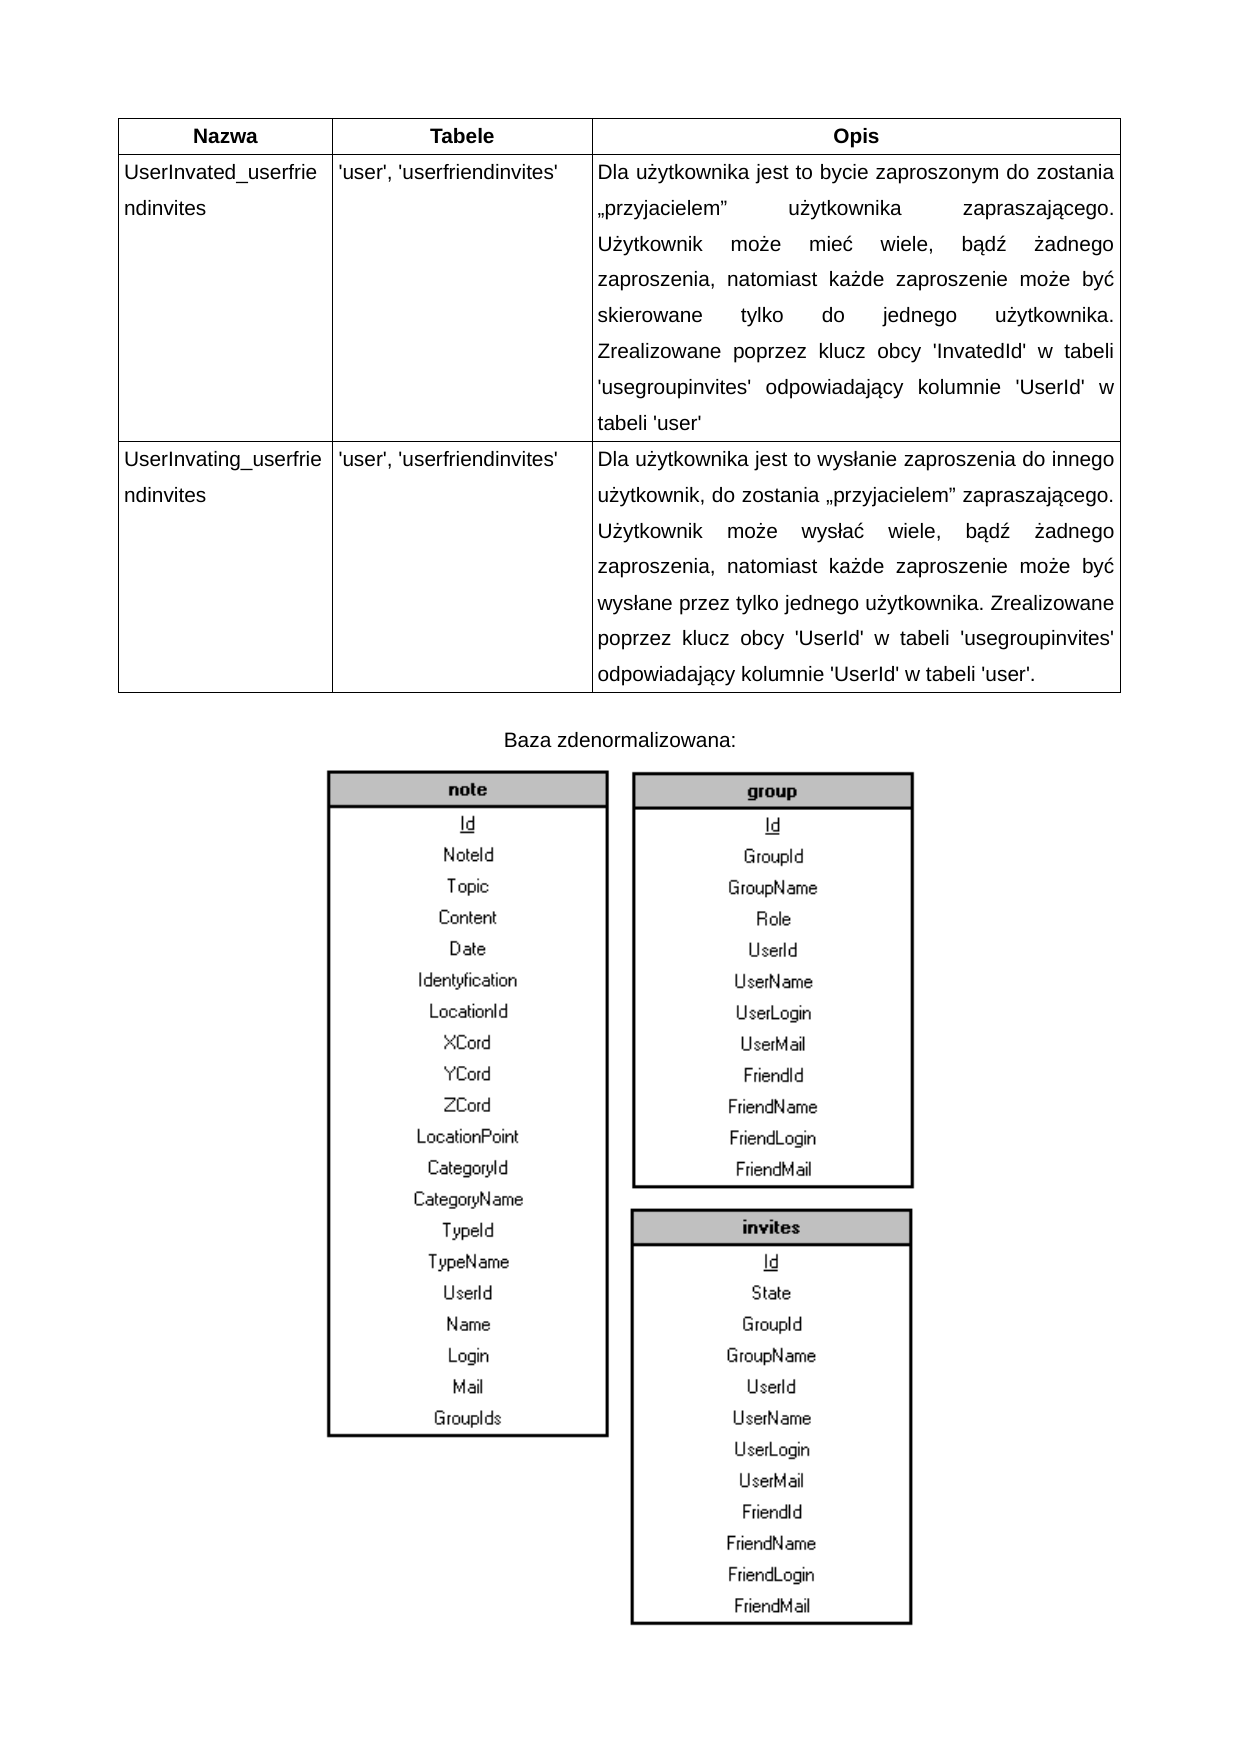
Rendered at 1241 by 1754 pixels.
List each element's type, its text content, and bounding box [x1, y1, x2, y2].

text Baza zdenormalizowana: [118, 728, 1122, 752]
picture [318, 763, 922, 1633]
table_cell Dla użytkownika jest to wysłanie zaproszenia do innego użytkownik, do zostania „przyjacielem” zapraszającego. Użytkownik może wysłać wiele, bądź żadnego zaproszenia, natomiast każde zaproszenie może być wysłane przez tylko jednego użytkownika. Zrealizowane poprzez klucz obcy 'UserId' w tabeli 'usegroupinvites' odpowiadający kolumnie 'UserId' w tabeli 'user'. [593, 442, 1120, 692]
table_header Opis [593, 119, 1120, 154]
table_cell UserInvated_userfriendinvites [119, 155, 332, 441]
table_cell 'user', 'userfriendinvites' [333, 442, 592, 692]
table_cell Dla użytkownika jest to bycie zaproszonym do zostania „przyjacielem” użytkownika zapraszającego. Użytkownik może mieć wiele, bądź żadnego zaproszenia, natomiast każde zaproszenie może być skierowane tylko do jednego użytkownika. Zrealizowane poprzez klucz obcy 'InvatedId' w tabeli 'usegroupinvites' odpowiadający kolumnie 'UserId' w tabeli 'user' [593, 155, 1120, 441]
table_header Nazwa [119, 119, 332, 154]
table_cell 'user', 'userfriendinvites' [333, 155, 592, 441]
table_cell UserInvating_userfriendinvites [119, 442, 332, 692]
table_header Tabele [333, 119, 592, 154]
